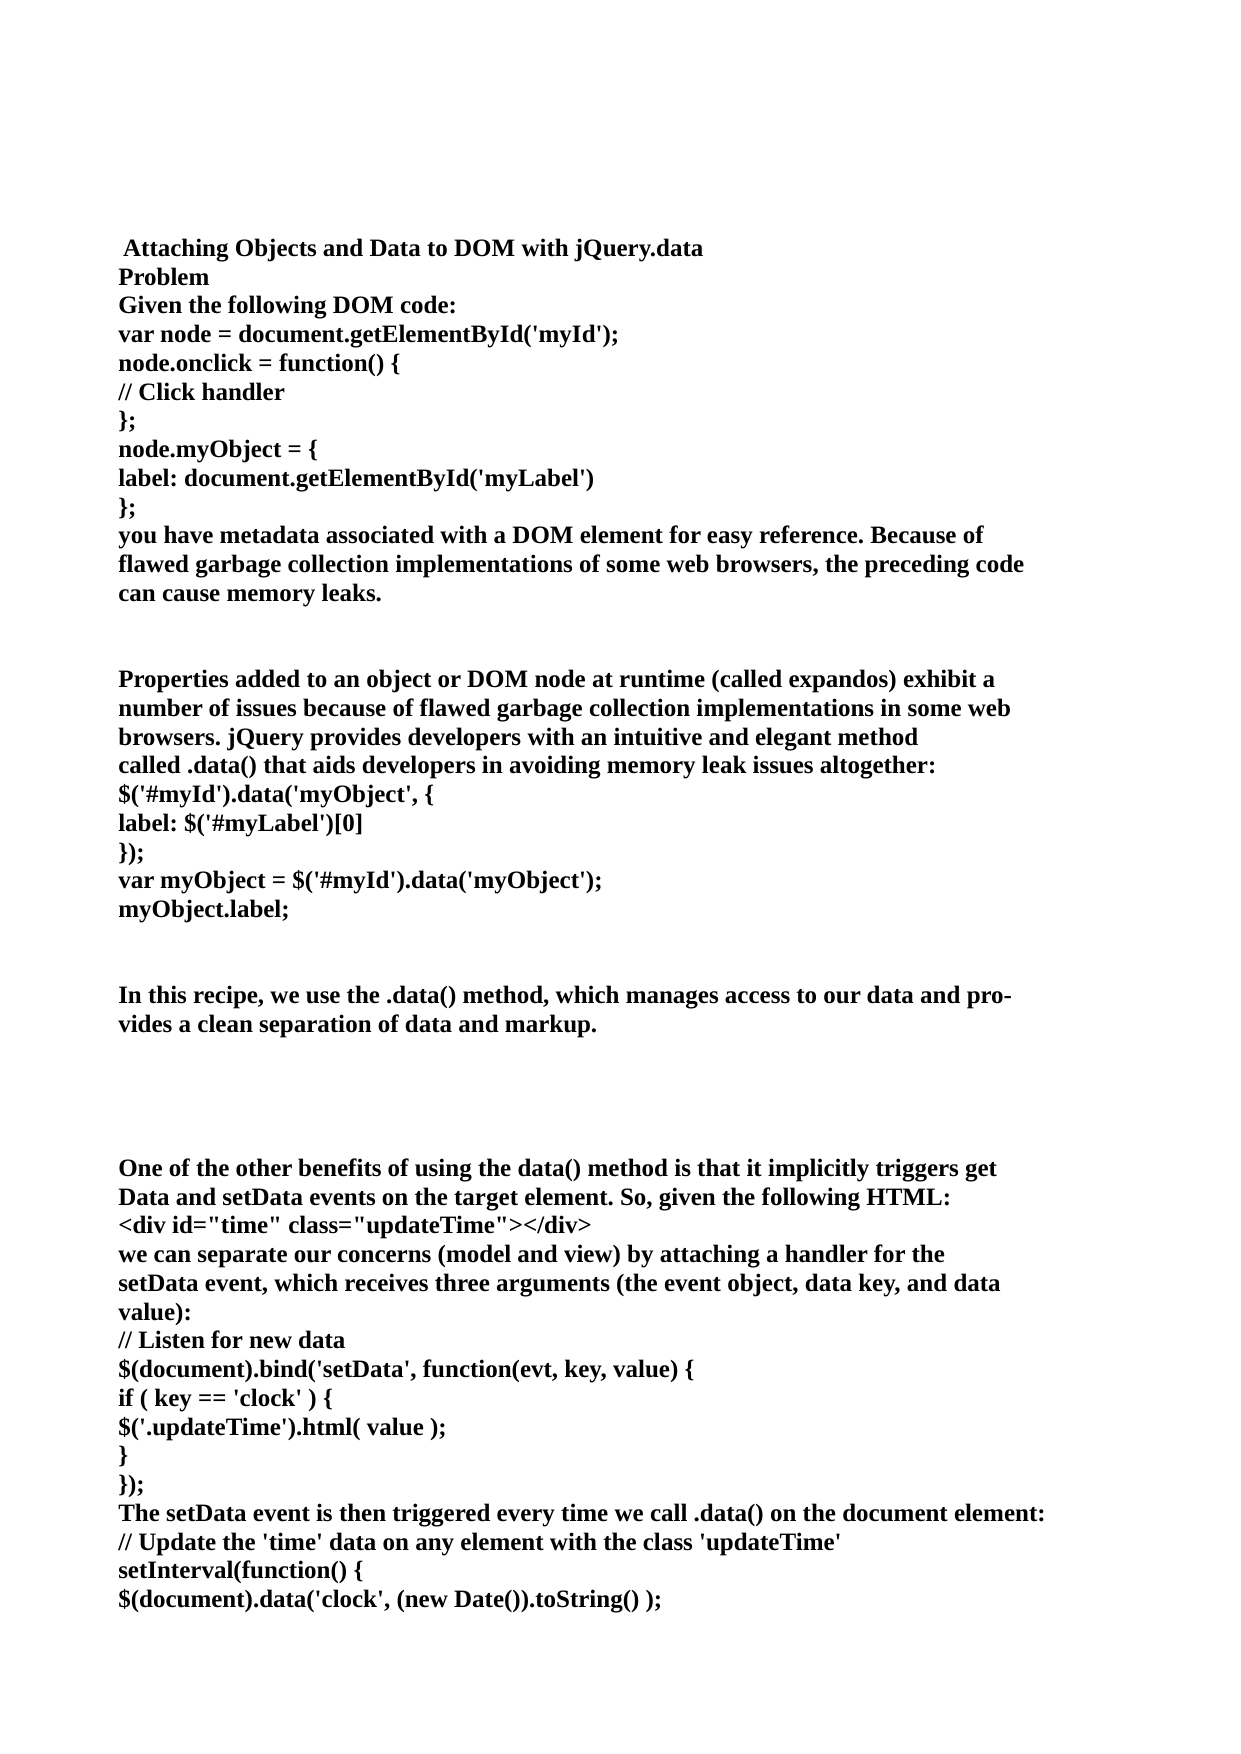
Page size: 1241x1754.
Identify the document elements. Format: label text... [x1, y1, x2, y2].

text Given the following DOM code: [118, 291, 1122, 319]
text // Update the 'time' data on any element with the class 'updateTime' [118, 1527, 1122, 1556]
text }); [118, 837, 1122, 866]
text myObject.label; [118, 894, 1122, 923]
text value): [118, 1297, 1122, 1326]
text In this recipe, we use the .data() method, which manages access to our data and pro- [118, 981, 1122, 1009]
text // Click handler [118, 377, 1122, 406]
text setInterval(function() { [118, 1556, 1122, 1584]
text vides a clean separation of data and markup. [118, 1009, 1122, 1038]
text Properties added to an object or DOM node at runtime (called expandos) exhibit a [118, 664, 1122, 693]
text node.onclick = function() { [118, 348, 1122, 377]
text setData event, which receives three arguments (the event object, data key, and data [118, 1268, 1122, 1297]
text if ( key == 'clock' ) { [118, 1383, 1122, 1412]
text // Listen for new data [118, 1326, 1122, 1354]
text Attaching Objects and Data to DOM with jQuery.data [118, 233, 1122, 262]
text $(document).bind('setData', function(evt, key, value) { [118, 1354, 1122, 1383]
text $('.updateTime').html( value ); [118, 1412, 1122, 1441]
text Problem [118, 262, 1122, 291]
text }; [118, 406, 1122, 434]
text browsers. jQuery provides developers with an intuitive and elegant method [118, 722, 1122, 751]
text }; [118, 492, 1122, 521]
text } [118, 1441, 1122, 1469]
text }); [118, 1469, 1122, 1498]
text One of the other benefits of using the data() method is that it implicitly triggers get [118, 1153, 1122, 1182]
text number of issues because of flawed garbage collection implementations in some web [118, 693, 1122, 722]
text node.myObject = { [118, 434, 1122, 463]
text label: document.getElementById('myLabel') [118, 463, 1122, 492]
text we can separate our concerns (model and view) by attaching a handler for the [118, 1239, 1122, 1268]
text flawed garbage collection implementations of some web browsers, the preceding code [118, 549, 1122, 578]
text can cause memory leaks. [118, 578, 1122, 607]
text var node = document.getElementById('myId'); [118, 319, 1122, 348]
text $('#myId').data('myObject', { [118, 779, 1122, 808]
text var myObject = $('#myId').data('myObject'); [118, 866, 1122, 894]
text <div id="time" class="updateTime"></div> [118, 1211, 1122, 1239]
text Data and setData events on the target element. So, given the following HTML: [118, 1182, 1122, 1211]
text $(document).data('clock', (new Date()).toString() ); [118, 1584, 1122, 1613]
text you have metadata associated with a DOM element for easy reference. Because of [118, 521, 1122, 549]
text label: $('#myLabel')[0] [118, 808, 1122, 837]
text called .data() that aids developers in avoiding memory leak issues altogether: [118, 751, 1122, 779]
text The setData event is then triggered every time we call .data() on the document element: [118, 1498, 1122, 1527]
